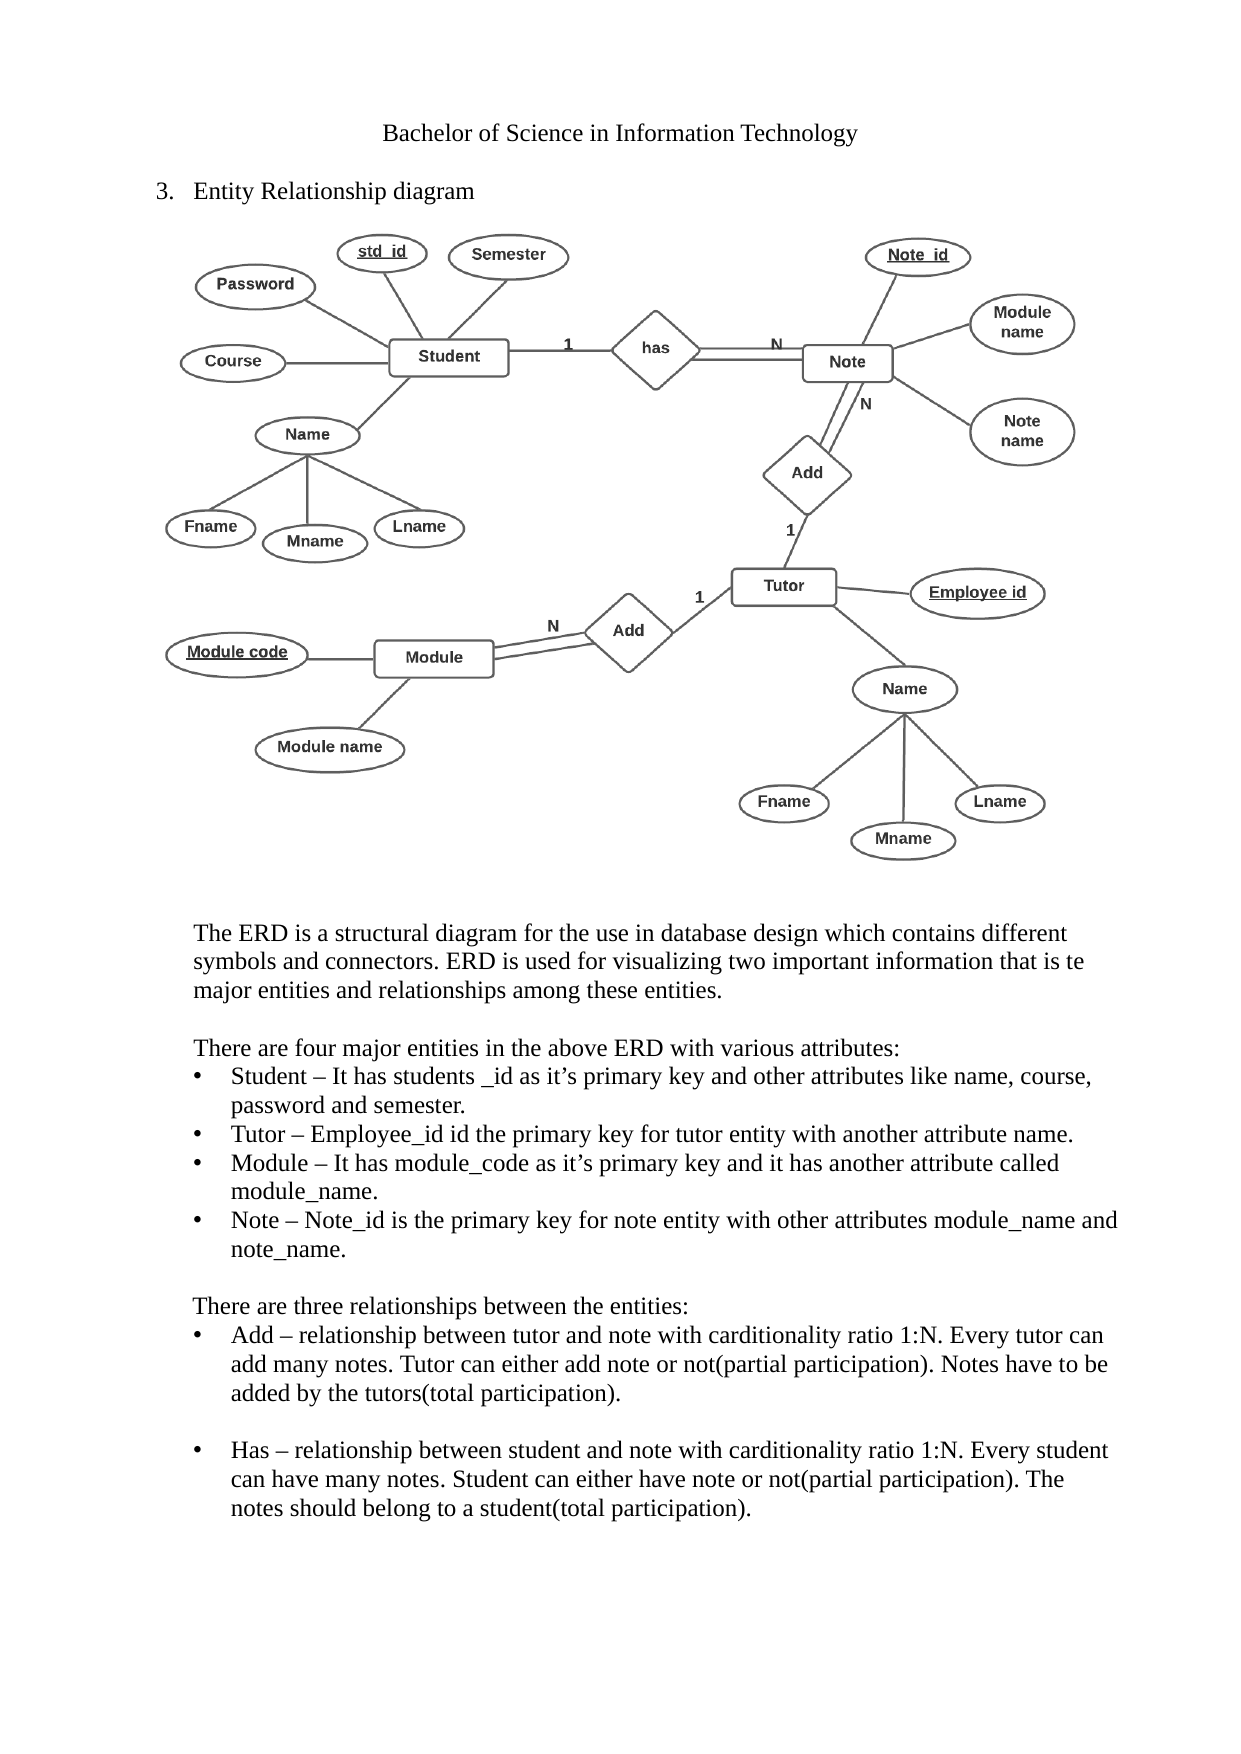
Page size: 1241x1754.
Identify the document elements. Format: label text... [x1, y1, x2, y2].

picture [136, 205, 1104, 889]
list Student – It has students _id as it’s primary key and other attributes like name, course, password and semester. [193, 1061, 1122, 1119]
list Has – relationship between student and note with carditionality ratio 1:N. Every student can have many notes. Student can either have note or not(partial participation). The notes should belong to a student(total participation). [193, 1435, 1122, 1521]
text There are three relationships between the entities: [118, 1291, 1122, 1320]
list The ERD is a structural diagram for the use in database design which contains different symbols and connectors. ERD is used for visualizing two important information that is te major entities and relationships among these entities. [156, 918, 1122, 1004]
list Entity Relationship diagram [156, 176, 1122, 205]
list There are four major entities in the above ERD with various attributes: [156, 1033, 1122, 1061]
list Module – It has module_code as it’s primary key and it has another attribute called module_name. [193, 1148, 1122, 1205]
list Tutor – Employee_id id the primary key for tutor entity with another attribute name. [193, 1119, 1122, 1148]
list Add – relationship between tutor and note with carditionality ratio 1:N. Every tutor can add many notes. Tutor can either add note or not(partial participation). Notes have to be added by the tutors(total participation). [193, 1320, 1122, 1406]
list Note – Note_id is the primary key for note entity with other attributes module_name and note_name. [193, 1205, 1122, 1263]
